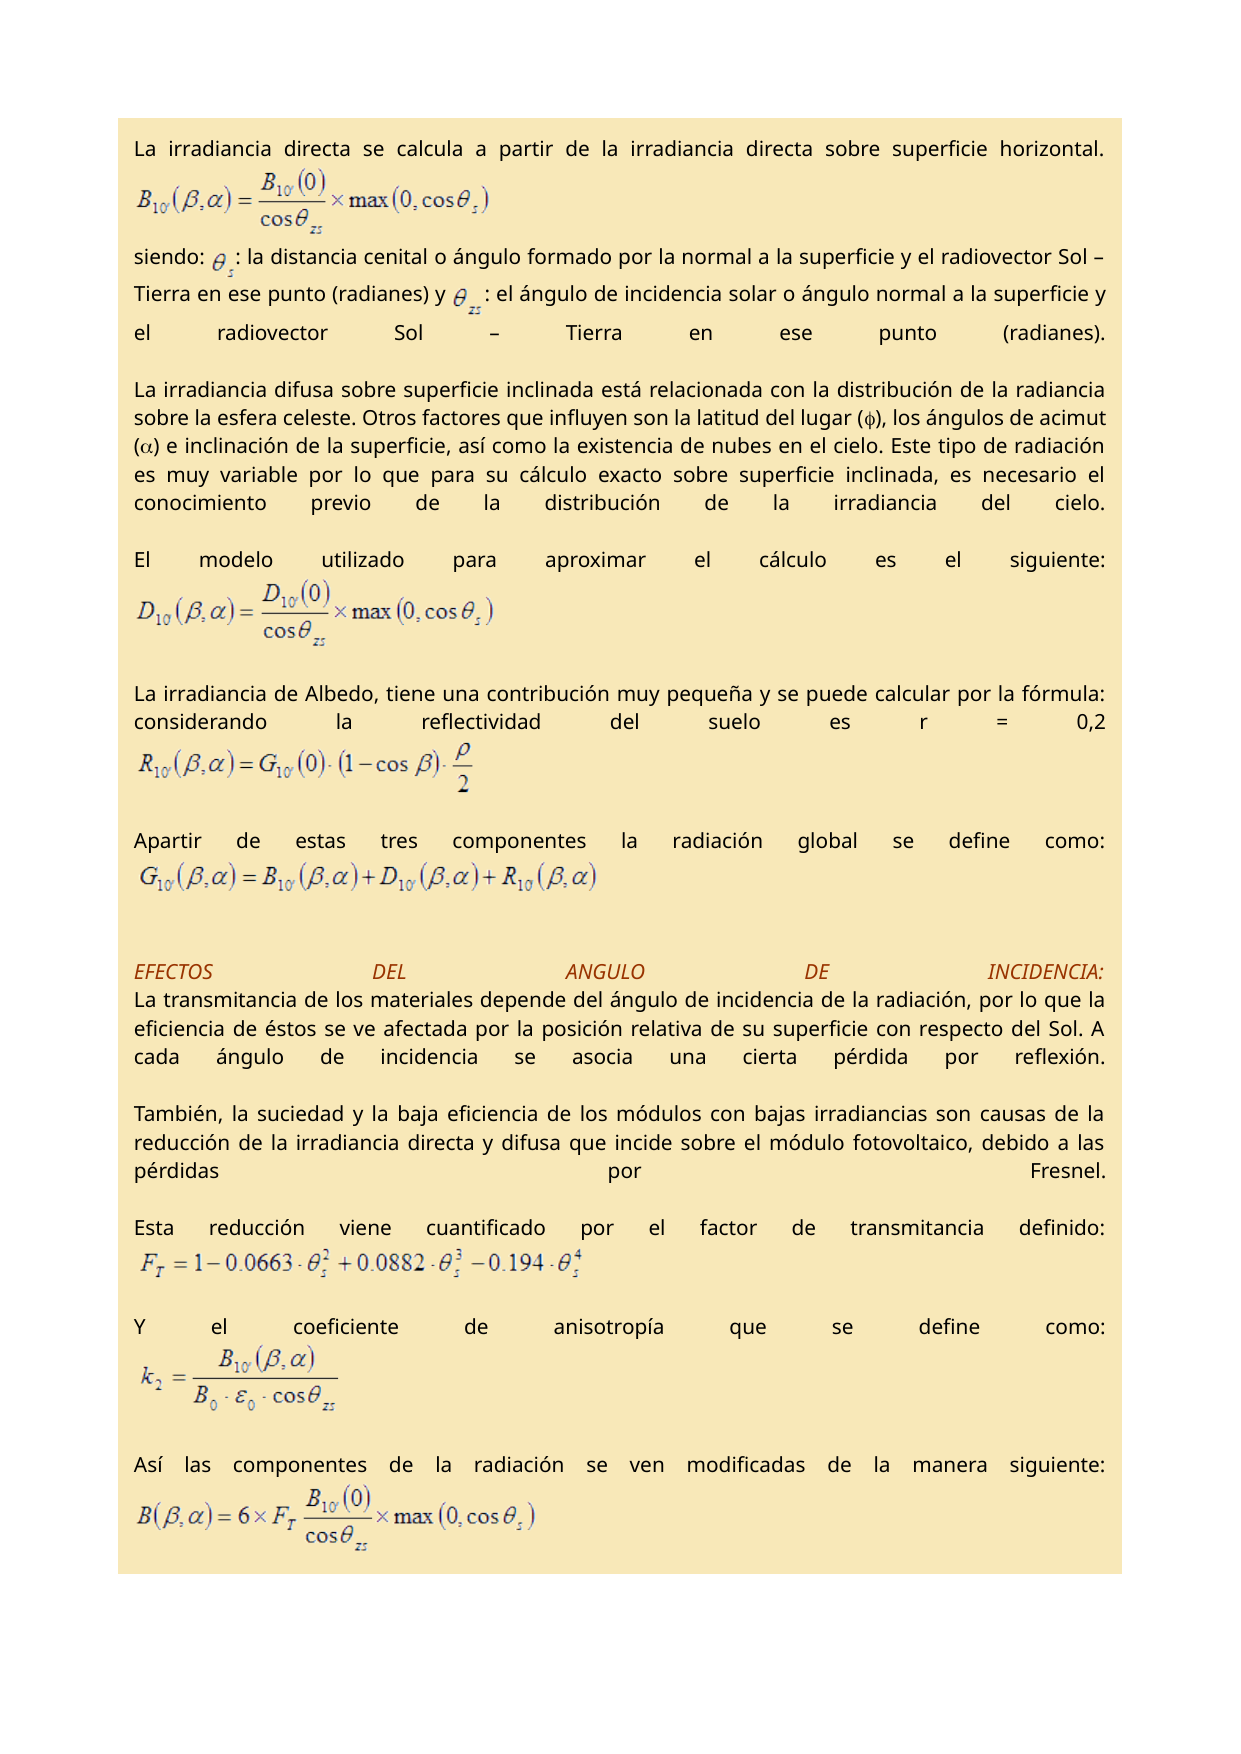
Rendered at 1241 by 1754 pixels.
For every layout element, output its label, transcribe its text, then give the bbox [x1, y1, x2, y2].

picture [210, 249, 236, 279]
picture [133, 162, 494, 242]
picture [133, 1340, 348, 1422]
picture [133, 573, 500, 651]
picture [451, 285, 485, 318]
picture [133, 855, 603, 901]
table_header Para poder definir la radiación global hay que conocer previamente, cada una de sus componentes: - Radiación Directa (B) - Radiación Difusa (D) - Radiación Albedo (R) A la suma de estas tres componentes se le llama Radiación Global (G). Para realizar el procedimiento de cálculo de la radiación sobre la superficie inclinada cada día del mes en estudio, se calculan los siguientes parámetros: Declinación solar en radianes; siendo d, el día central de cada mes: Distancia sol – tierra: Ángulo de puesta de sol en radianes: HIRRADIACIÓN EXTRATERRESTRE SOBRE UNA SUPERFICIE HORIZONTAL: Para calcular las distintas componentes de la radiación solar es necesario conocer la irradiación sobre superficie horizontal extraterrestre. La irradiación a lo largo de un día se expresa como: Donde B0 = 1367 W/m2 es una constantete solar. RADIACIÓN GLOBAL HORIZONTAL: La determinación de la radiación global se aborda a partir del cálculo de la radiación horizontal directa y difusa, tomando los datos de partida Gdm(0), el índice de claridad (KT) y la fracción difusa (KD). Se define el índice de claridad (KT) como la relación entre la radiación global y la radiación extraterrestre: Por otra parte Page propuso, para valores diarios medios mensuales la relación entre la fracción difusa de la radiación sobre superficie inclinada y el índice de claridad: La correlación entre la irradiancia horizontal (Gd(0)) y la fracción difusa (Kd(0)), se expresa: IRRADIANCIA HORARIA A PARTIR DE LA RADIACIÓN DIARIA: A partir de los valores diarios medios de radiación directa y difusa, se pueden obtener valores horarios medios de radiación directa y difusa, gracias a unos factores de conversión puestos de manifiesto por Lui y Jordan. Estos factores se expresan de la siguiente forma: Siendo T la longitud del día, y dado que los datos son tomados en intervalos de diez minutos, T =144) Los motivos por los que se ha elegido una escala temporal de diez minutos son que dicha escala genera un buen compromiso entre resolución y tiempo de cálculo y que coincide con el período de almacenamiento recomendado por el JRC de los parámetros registrados en la monitorización analítica de los SFCR. A su vez las componentes de la radiación global y difusa se expresan: RADIACIÓN SOBRE SUPERFICIE ARBRITARIAMENTE ORIENTADA: Dado que la mayoría de los receptores solares trabajan con cierta inclinación, es necesario abordar los cálculos de las diferentes componentes de la irradiación horaria sobre superficie inclinada. Conociendo las componentes de la radiación solar sobre superficie horizontal, se pueden calcular las componentes de la radiación sobre superficie inclinada. Para ello se ha de tratar por separado cada una de sus componentes, la irradiancia Directa B(b,a), la Difusa D(b,a) y la de Albedo R(b,a). A partir de estas componentes sólo hay que sumarlas para obtener la irradiancia global G(b,a). La irradiancia directa se calcula a partir de la irradiancia directa sobre superficie horizontal. siendo: : la distancia cenital o ángulo formado por la normal a la superficie y el radiovector Sol – Tierra en ese punto (radianes) y : el ángulo de incidencia solar o ángulo normal a la superficie y el radiovector Sol – Tierra en ese punto (radianes). La irradiancia difusa sobre superficie inclinada está relacionada con la distribución de la radiancia sobre la esfera celeste. Otros factores que influyen son la latitud del lugar (f), los ángulos de acimut (a) e inclinación de la superficie, así como la existencia de nubes en el cielo. Este tipo de radiación es muy variable por lo que para su cálculo exacto sobre superficie inclinada, es necesario el conocimiento previo de la distribución de la irradiancia del cielo. El modelo utilizado para aproximar el cálculo es el siguiente: La irradiancia de Albedo, tiene una contribución muy pequeña y se puede calcular por la fórmula: considerando la reflectividad del suelo es r = 0,2 Apartir de estas tres componentes la radiación global se define como: EFECTOS DEL ANGULO DE INCIDENCIA: La transmitancia de los materiales depende del ángulo de incidencia de la radiación, por lo que la eficiencia de éstos se ve afectada por la posición relativa de su superficie con respecto del Sol. A cada ángulo de incidencia se asocia una cierta pérdida por reflexión. También, la suciedad y la baja eficiencia de los módulos con bajas irradiancias son causas de la reducción de la irradiancia directa y difusa que incide sobre el módulo fotovoltaico, debido a las pérdidas por Fresnel. Esta reducción viene cuantificado por el factor de transmitancia definido: Y el coeficiente de anisotropía que se define como: Así las componentes de la radiación se ven modificadas de la manera siguiente: Para finalizar decir que el valor 0,856 cuantifica las pérdidas por suciedad y baja eficiencia en la irradiancia difusa y de albedo. [118, 118, 1122, 1574]
picture [133, 1241, 587, 1284]
picture [133, 735, 484, 799]
picture [133, 1478, 548, 1559]
